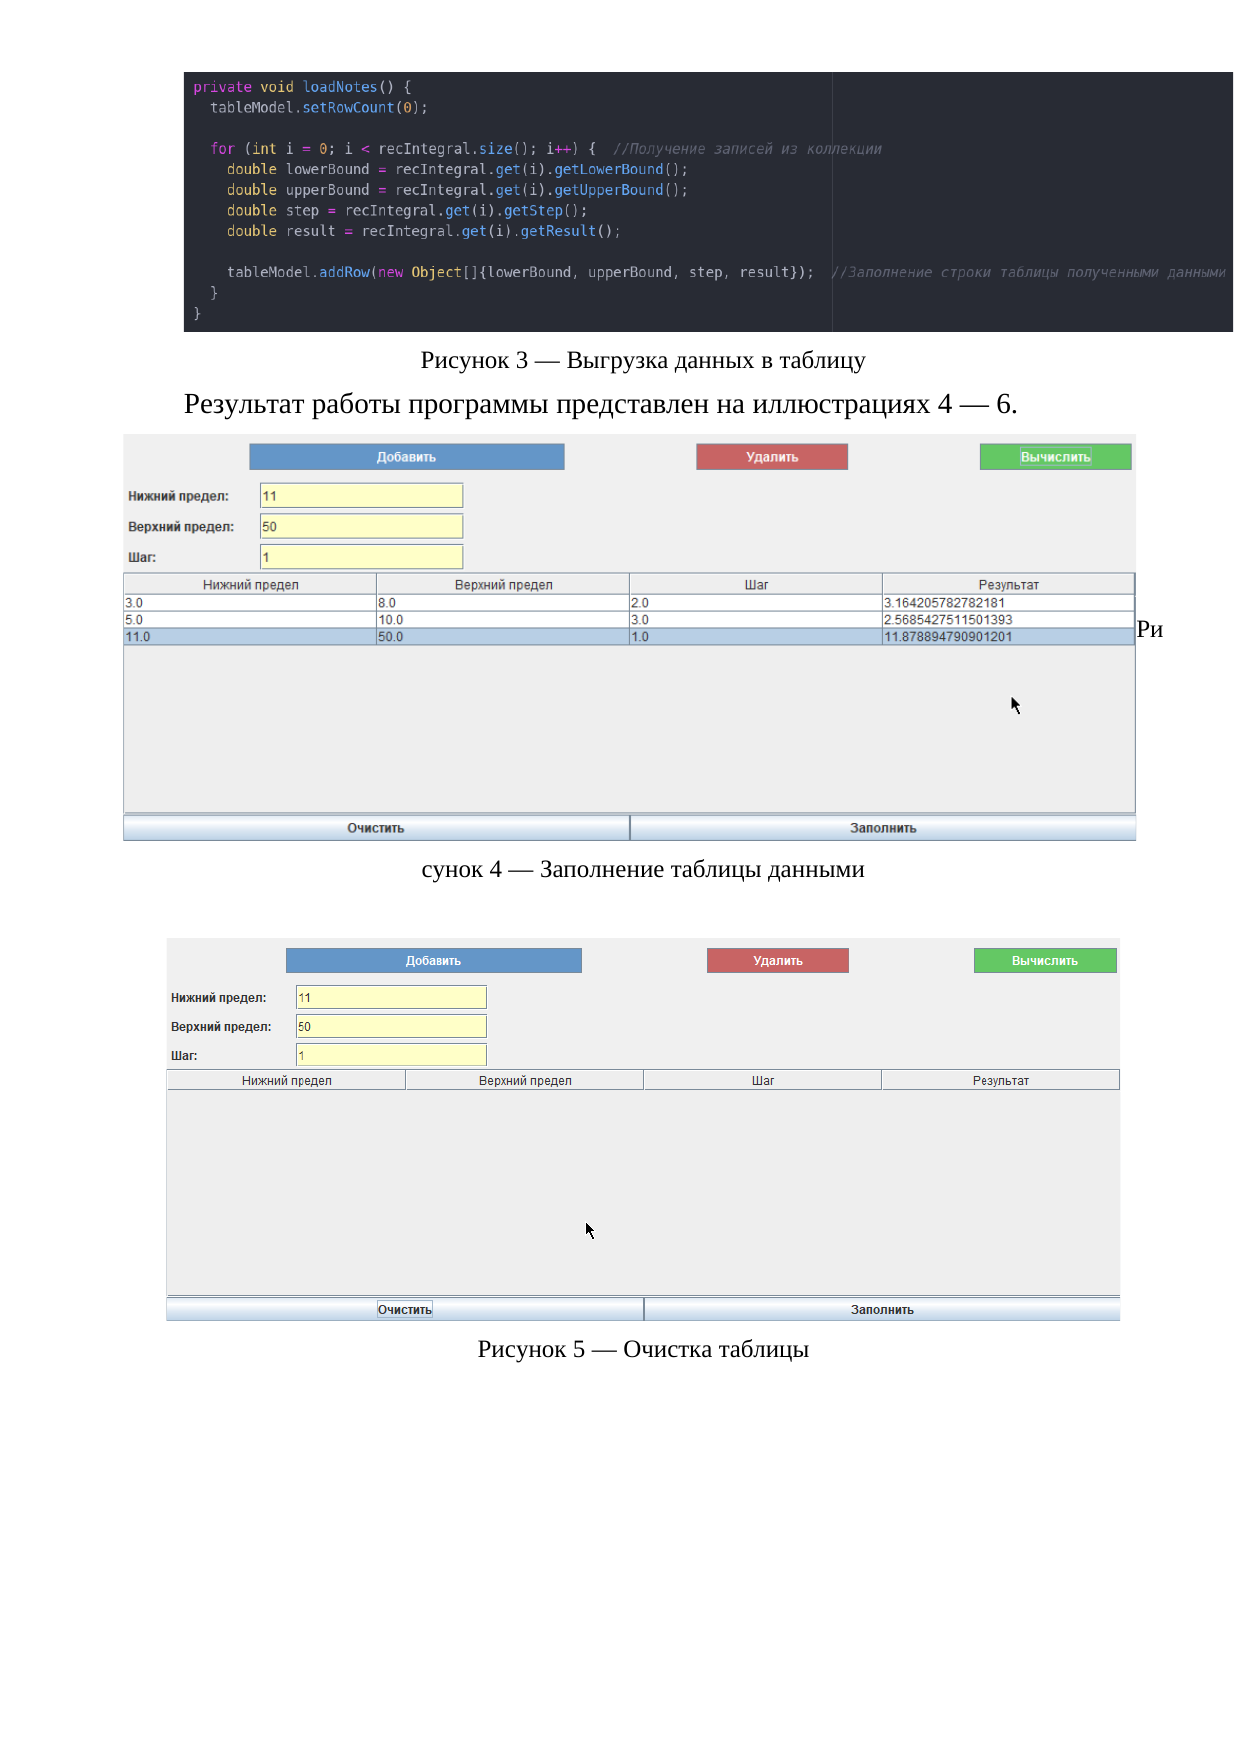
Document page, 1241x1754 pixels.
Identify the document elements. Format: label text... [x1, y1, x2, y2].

picture [166, 938, 1121, 1321]
text Рисунок 5 — Очистка таблицы [118, 1335, 1168, 1363]
text Рисунок 4 — Заполнение таблицы данными [118, 434, 1168, 882]
picture [183, 72, 1234, 332]
text Рисунок 3 — Выгрузка данных в таблицу [118, 72, 1168, 374]
picture [123, 434, 1137, 841]
text Результат работы программы представлен на иллюстрациях 4 — 6. [118, 388, 1168, 420]
